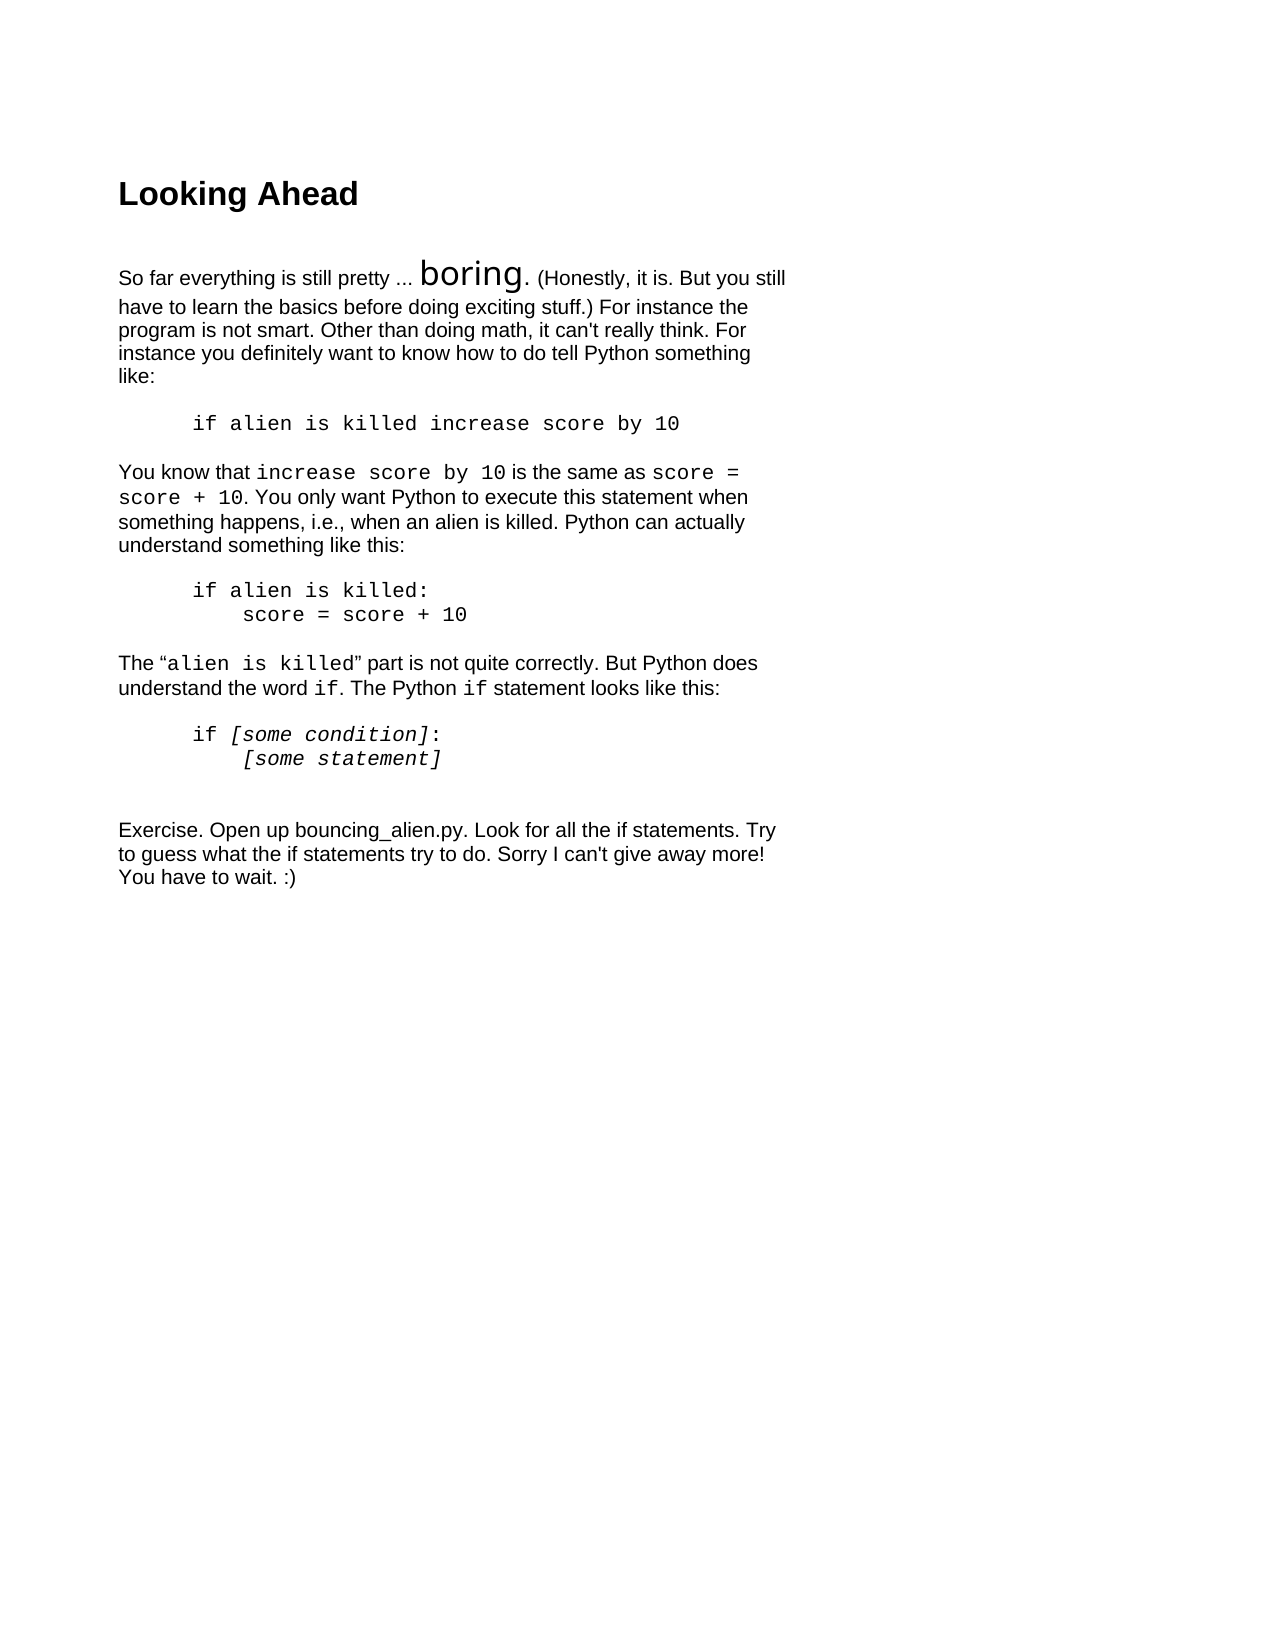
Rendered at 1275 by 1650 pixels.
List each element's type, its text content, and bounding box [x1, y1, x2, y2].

text if alien is killed increase score by 10 [118, 411, 793, 437]
text score = score + 10 [118, 604, 793, 627]
text The “alien is killed” part is not quite correctly. But Python does understand the word if. The Python if statement looks like this: [118, 651, 793, 701]
text [some statement] [118, 748, 793, 772]
text Exercise. Open up bouncing_alien.py. Look for all the if statements. Try to guess what the if statements try to do. Sorry I can't give away more! You have to wait. :) [118, 819, 793, 889]
text Looking Ahead [118, 175, 793, 213]
text if [some condition]: [118, 724, 793, 748]
text So far everything is still pretty ... boring. (Honestly, it is. But you still have to learn the basics before doing exciting stuff.) For instance the program is not smart. Other than doing math, it can't really think. For instance you definitely want to know how to do tell Python something like: [118, 250, 793, 388]
text You know that increase score by 10 is the same as score = score + 10. You only want Python to execute this statement when something happens, i.e., when an alien is killed. Python can actually understand something like this: [118, 460, 793, 557]
text if alien is killed: [118, 580, 793, 604]
